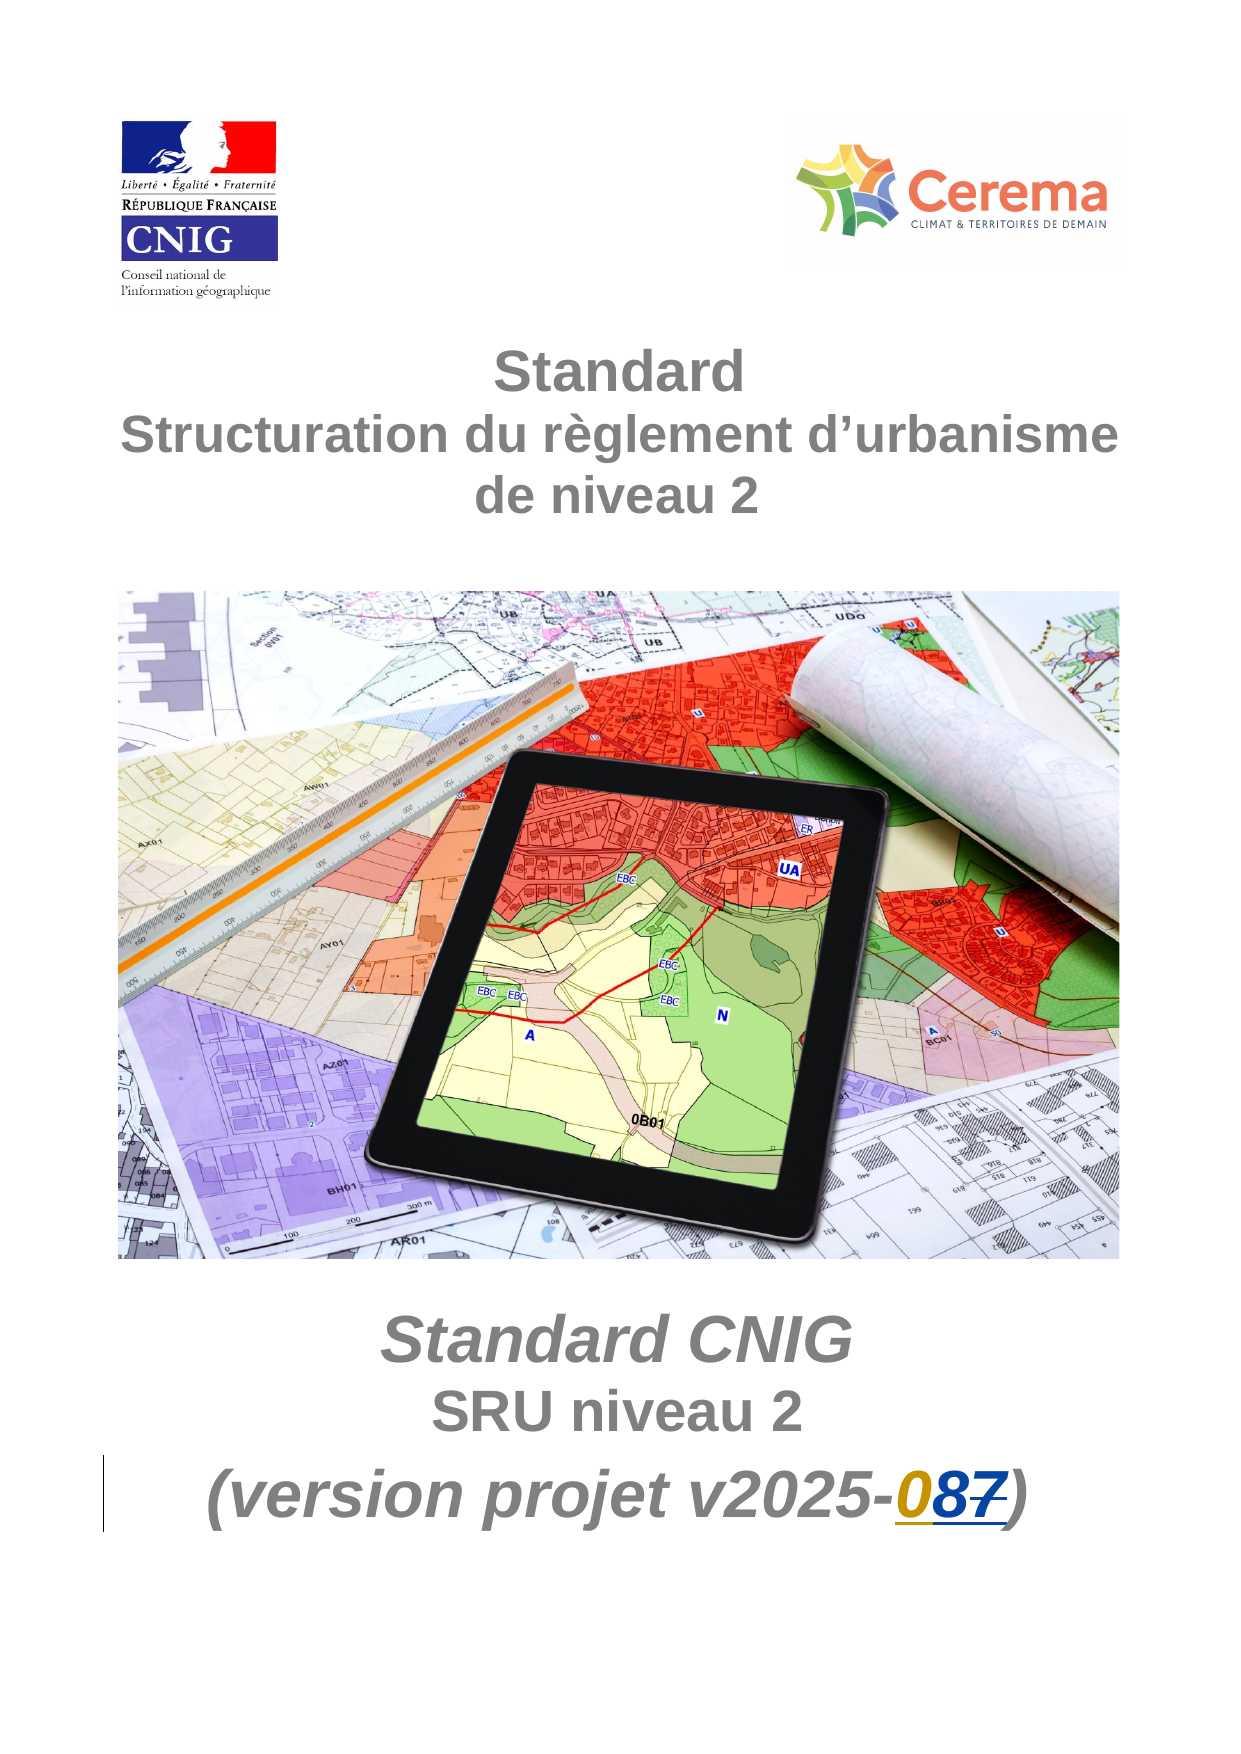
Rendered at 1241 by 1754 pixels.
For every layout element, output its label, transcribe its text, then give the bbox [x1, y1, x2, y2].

table_header [453, 118, 787, 307]
table_cell Standard CNIG SRU niveau 2 (version projet v2025-08) [118, 1270, 1122, 1532]
picture [787, 118, 1122, 267]
picture [118, 118, 280, 305]
table_header [787, 267, 1122, 307]
picture [118, 591, 1120, 1259]
table_cell Standard Structuration du règlement d’urbanisme de niveau 2 [118, 307, 1122, 591]
table_header [118, 118, 452, 307]
table_cell [118, 591, 1122, 1270]
